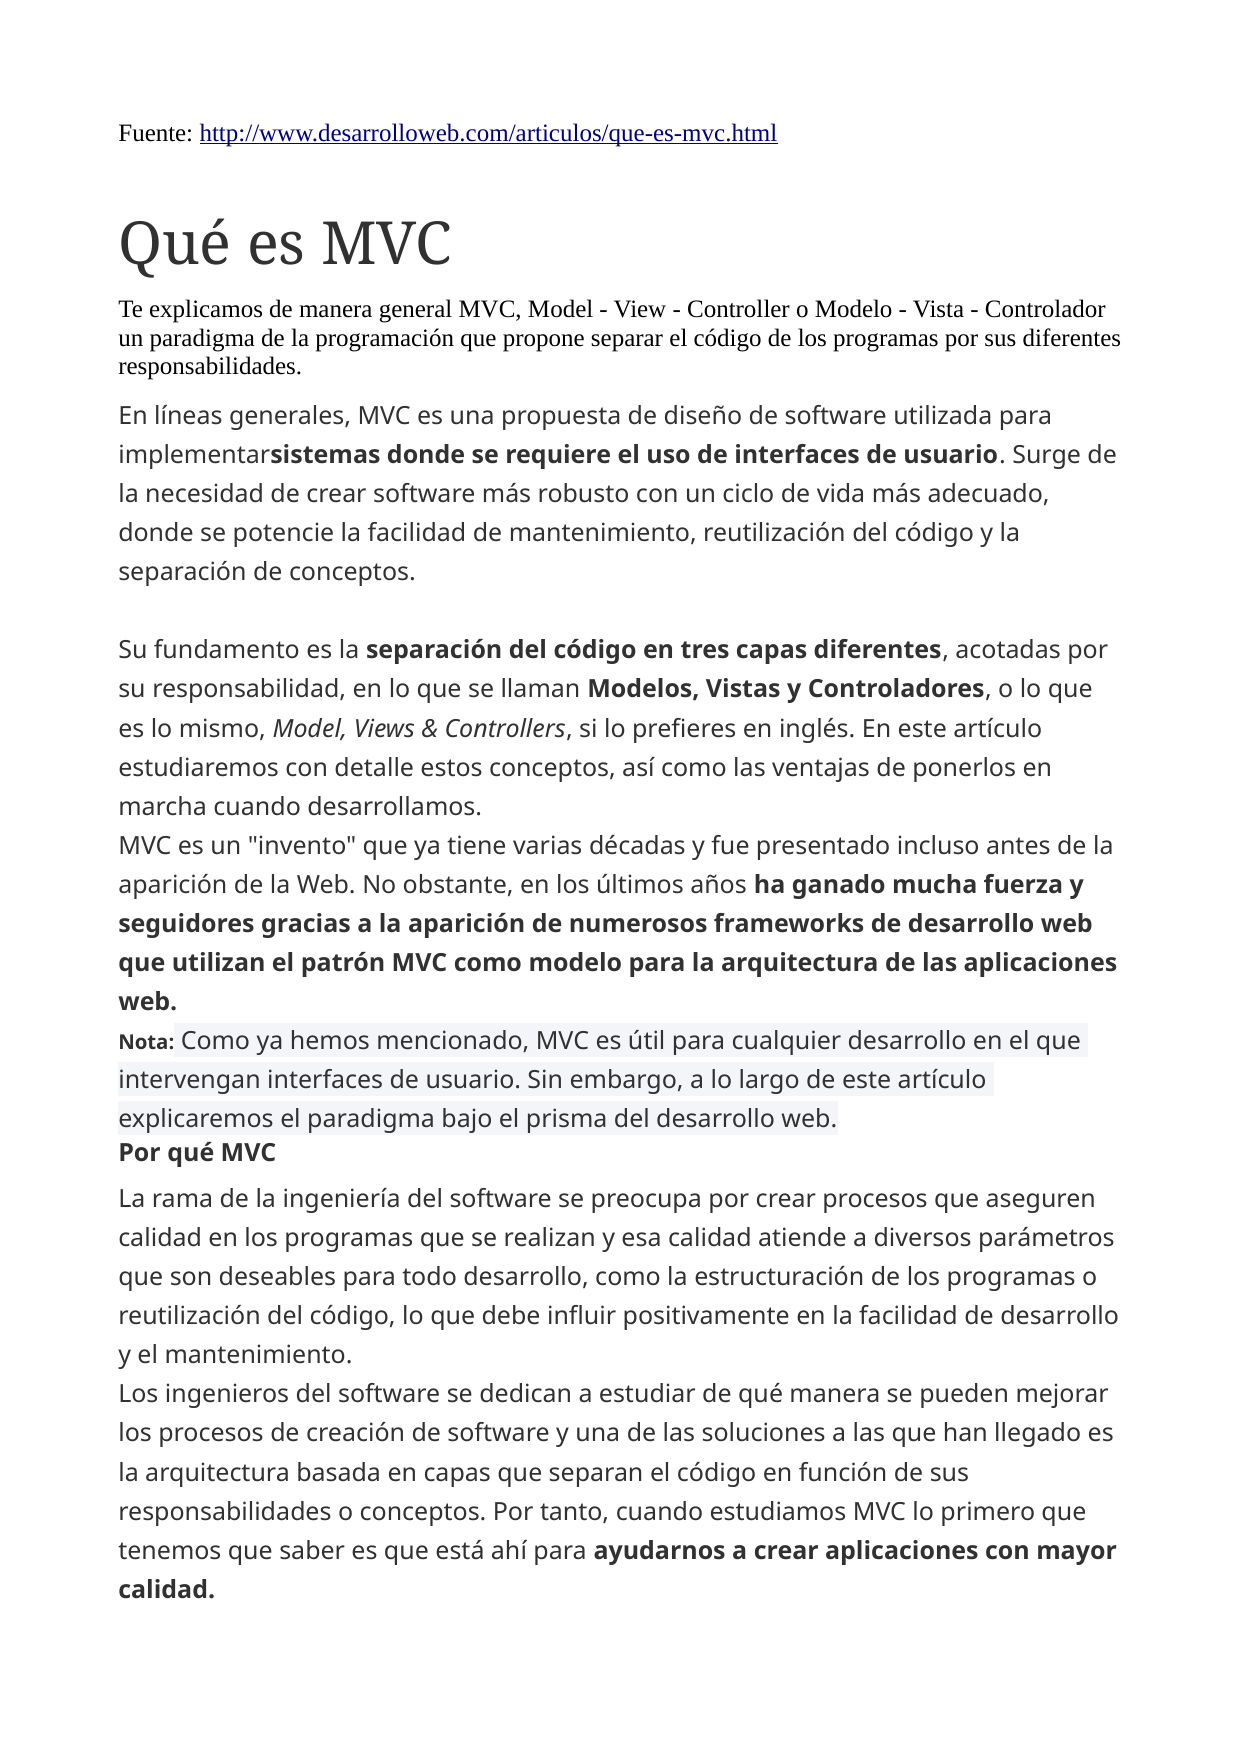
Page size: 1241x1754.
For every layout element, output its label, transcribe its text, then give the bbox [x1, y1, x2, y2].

text Te explicamos de manera general MVC, Model - View - Controller o Modelo - Vista - Controlador un paradigma de la programación que propone separar el código de los programas por sus diferentes responsabilidades. [118, 294, 1122, 380]
text Su fundamento es la separación del código en tres capas diferentes, acotadas por su responsabilidad, en lo que se llaman Modelos, Vistas y Controladores, o lo que es lo mismo, Model, Views & Controllers, si lo prefieres en inglés. En este artículo estudiaremos con detalle estos conceptos, así como las ventajas de ponerlos en marcha cuando desarrollamos. [118, 627, 1122, 822]
text Nota: Como ya hemos mencionado, MVC es útil para cualquier desarrollo en el que intervengan interfaces de usuario. Sin embargo, a lo largo de este artículo explicaremos el paradigma bajo el prisma del desarrollo web. [118, 1018, 1122, 1135]
subtitle Qué es MVC [118, 201, 1122, 281]
text Fuente: http://www.desarrolloweb.com/articulos/que-es-mvc.html [118, 118, 1122, 147]
subtitle Por qué MVC [118, 1135, 1122, 1169]
text La rama de la ingeniería del software se preocupa por crear procesos que aseguren calidad en los programas que se realizan y esa calidad atiende a diversos parámetros que son deseables para todo desarrollo, como la estructuración de los programas o reutilización del código, lo que debe influir positivamente en la facilidad de desarrollo y el mantenimiento. [118, 1176, 1122, 1371]
text MVC es un "invento" que ya tiene varias décadas y fue presentado incluso antes de la aparición de la Web. No obstante, en los últimos años ha ganado mucha fuerza y seguidores gracias a la aparición de numerosos frameworks de desarrollo web que utilizan el patrón MVC como modelo para la arquitectura de las aplicaciones web. [118, 822, 1122, 1018]
text En líneas generales, MVC es una propuesta de diseño de software utilizada para implementarsistemas donde se requiere el uso de interfaces de usuario. Surge de la necesidad de crear software más robusto con un ciclo de vida más adecuado, donde se potencie la facilidad de mantenimiento, reutilización del código y la separación de conceptos. [118, 393, 1122, 588]
text Los ingenieros del software se dedican a estudiar de qué manera se pueden mejorar los procesos de creación de software y una de las soluciones a las que han llegado es la arquitectura basada en capas que separan el código en función de sus responsabilidades o conceptos. Por tanto, cuando estudiamos MVC lo primero que tenemos que saber es que está ahí para ayudarnos a crear aplicaciones con mayor calidad. [118, 1371, 1122, 1605]
